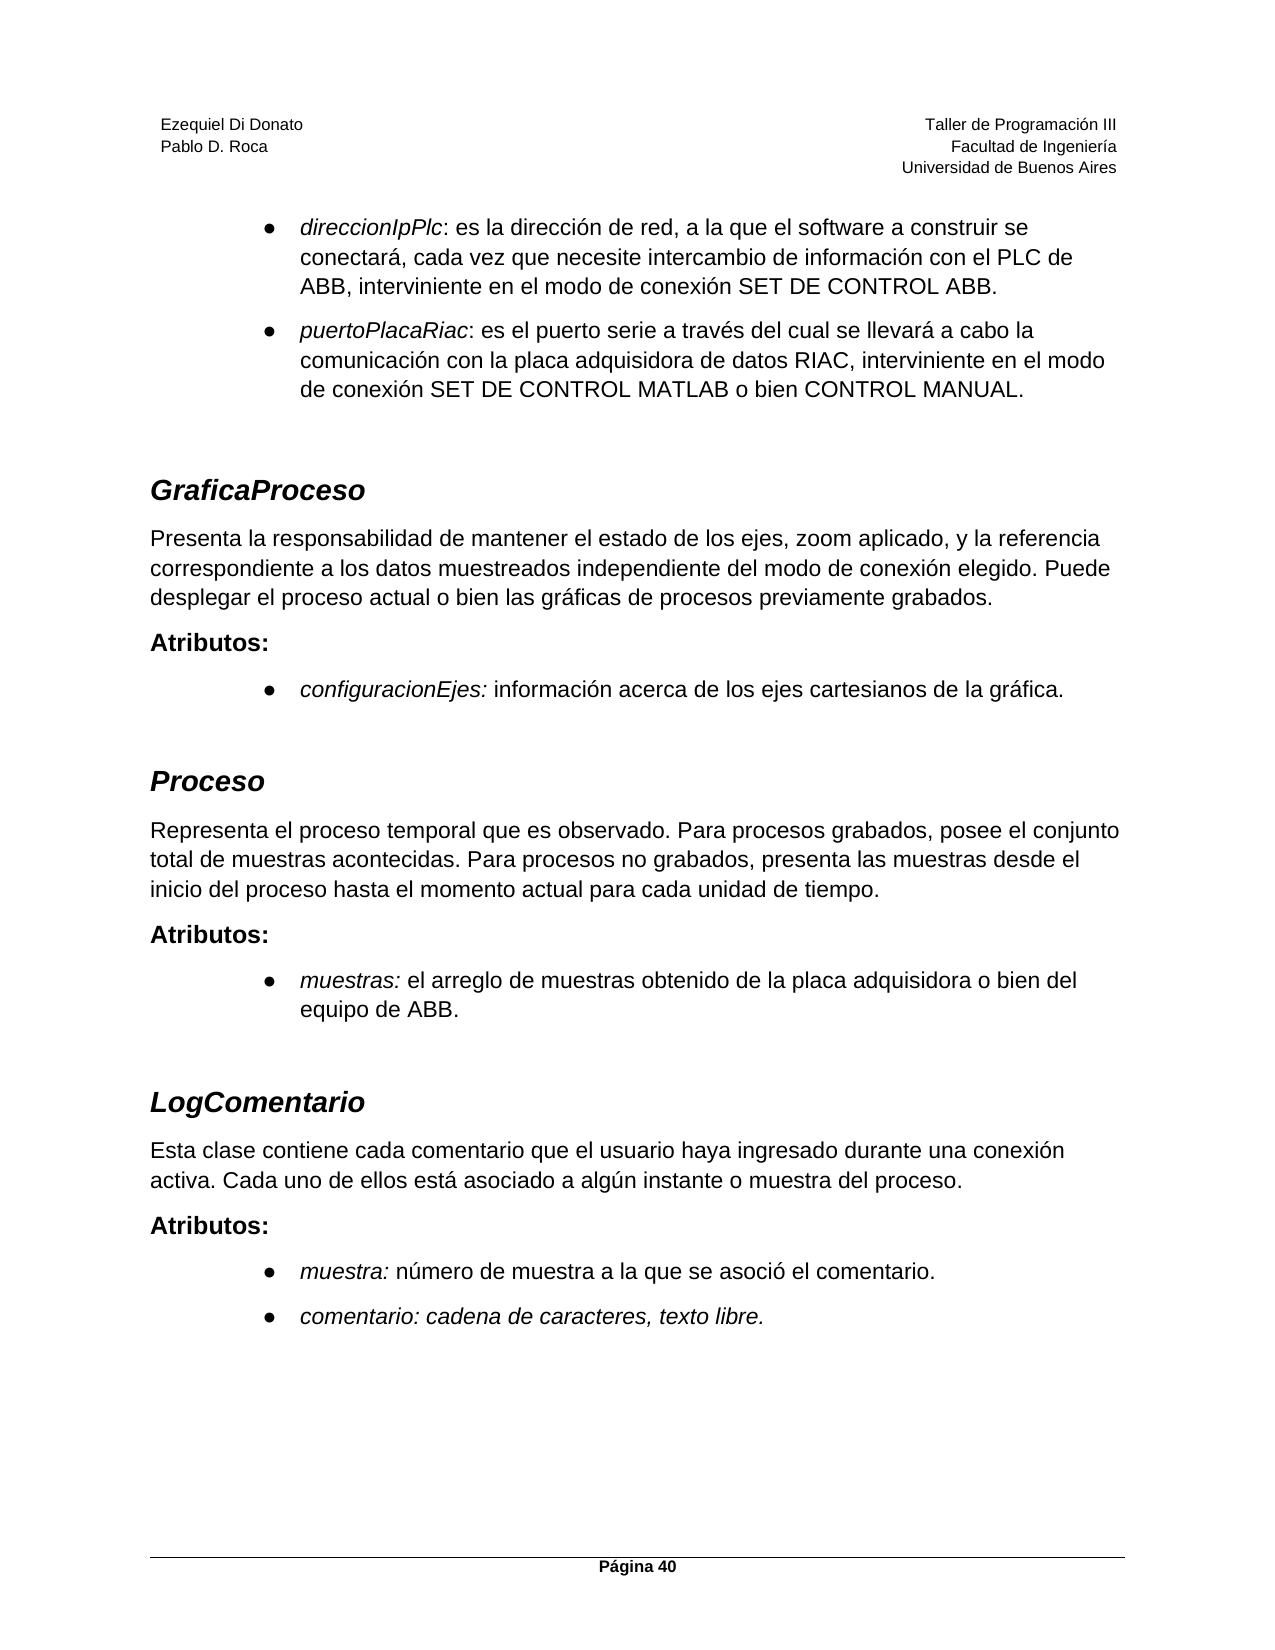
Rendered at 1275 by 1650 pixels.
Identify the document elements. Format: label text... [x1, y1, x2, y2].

subtitle LogComentario [150, 1086, 1125, 1118]
list puertoPlacaRiac: es el puerto serie a través del cual se llevará a cabo la comunicación con la placa adquisidora de datos RIAC, interviniente en el modo de conexión SET DE CONTROL MATLAB o bien CONTROL MANUAL. [262, 318, 1125, 403]
text Proceso [150, 765, 1125, 798]
subtitle Atributos: [150, 629, 1125, 657]
text Presenta la responsabilidad de mantener el estado de los ejes, zoom aplicado, y la referencia correspondiente a los datos muestreados independiente del modo de conexión elegido. Puede desplegar el proceso actual o bien las gráficas de procesos previamente grabados. [150, 526, 1125, 611]
list muestra: número de muestra a la que se asoció el comentario. [262, 1259, 1125, 1285]
list direccionIpPlc: es la dirección de red, a la que el software a construir se conectará, cada vez que necesite intercambio de información con el PLC de ABB, interviniente en el modo de conexión SET DE CONTROL ABB. [262, 215, 1125, 299]
text Representa el proceso temporal que es observado. Para procesos grabados, posee el conjunto total de muestras acontecidas. Para procesos no grabados, presenta las muestras desde el inicio del proceso hasta el momento actual para cada unidad de tiempo. [150, 817, 1125, 902]
list configuracionEjes: información acerca de los ejes cartesianos de la gráfica. [262, 676, 1125, 702]
text Esta clase contiene cada comentario que el usuario haya ingresado durante una conexión activa. Cada uno de ellos está asociado a algún instante o muestra del proceso. [150, 1138, 1125, 1193]
list muestras: el arreglo de muestras obtenido de la placa adquisidora o bien del equipo de ABB. [262, 968, 1125, 1023]
list comentario: cadena de caracteres, texto libre. [262, 1303, 1125, 1329]
subtitle GraficaProceso [150, 474, 1125, 506]
subtitle Atributos: [150, 1212, 1125, 1240]
subtitle Atributos: [150, 921, 1125, 948]
